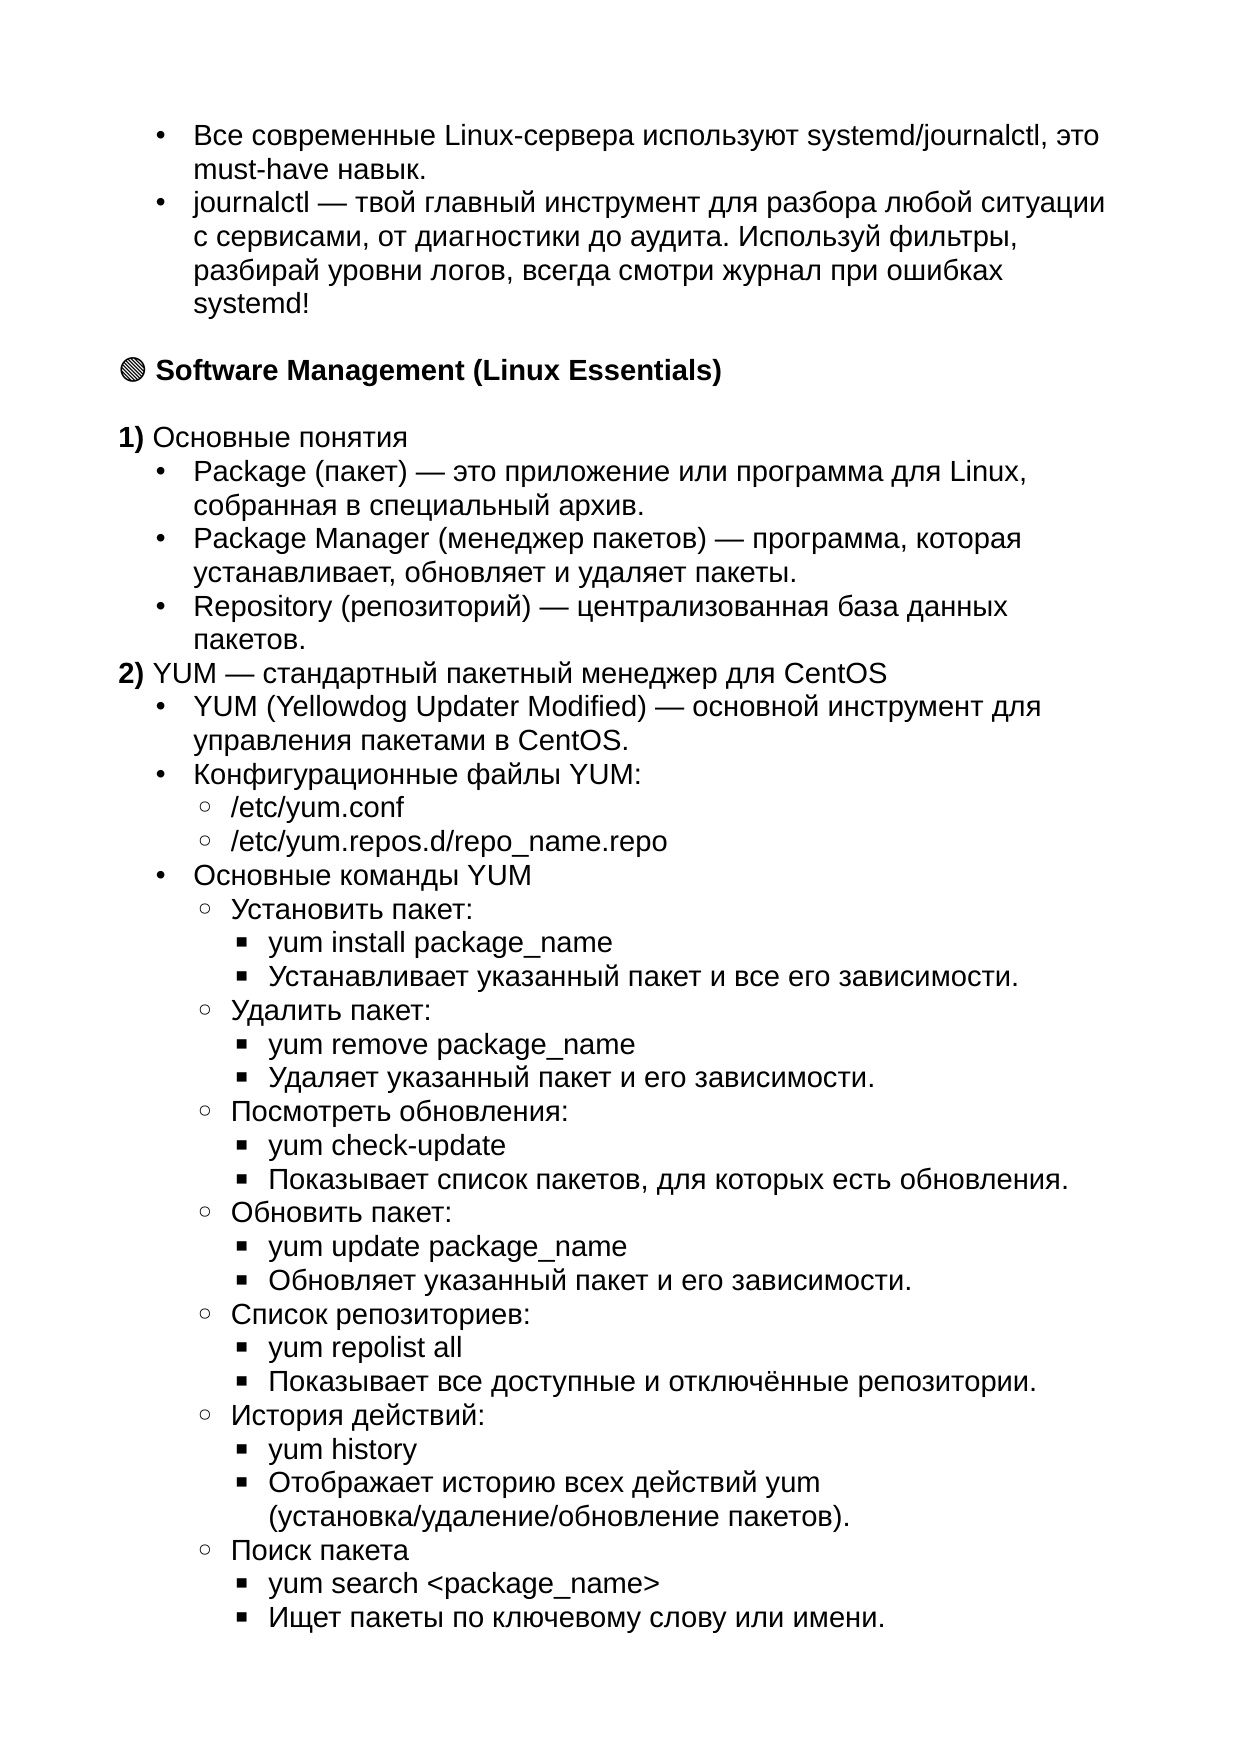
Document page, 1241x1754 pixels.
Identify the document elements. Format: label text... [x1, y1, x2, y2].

list Конфигурационные файлы YUM: [156, 757, 1122, 790]
list Обновляет указанный пакет и его зависимости. [231, 1263, 1122, 1297]
list YUM (Yellowdog Updater Modified) — основной инструмент для управления пакетами в CentOS. [156, 689, 1122, 757]
list Удаляет указанный пакет и его зависимости. [231, 1060, 1122, 1094]
list Основные команды YUM [156, 858, 1122, 892]
list Package (пакет) — это приложение или программа для Linux, собранная в специальный архив. [156, 454, 1122, 521]
list Поиск пакета [193, 1533, 1122, 1566]
list Посмотреть обновления: [193, 1094, 1122, 1128]
list Устанавливает указанный пакет и все его зависимости. [231, 959, 1122, 993]
list yum update package_name [231, 1229, 1122, 1263]
text 🟢 Software Management (Linux Essentials) [118, 353, 1122, 387]
list Repository (репозиторий) — централизованная база данных пакетов. [156, 588, 1122, 656]
list Список репозиториев: [193, 1297, 1122, 1330]
text 1) Основные понятия [118, 420, 1122, 454]
list Удалить пакет: [193, 993, 1122, 1027]
list Показывает все доступные и отключённые репозитории. [231, 1364, 1122, 1398]
list Все современные Linux-сервера используют systemd/journalctl, это must-have навык. [156, 118, 1122, 185]
list yum search <package_name> [231, 1566, 1122, 1600]
list yum install package_name [231, 925, 1122, 959]
list Показывает список пакетов, для которых есть обновления. [231, 1162, 1122, 1195]
list yum check-update [231, 1128, 1122, 1162]
list yum remove package_name [231, 1027, 1122, 1060]
list Установить пакет: [193, 892, 1122, 925]
list История действий: [193, 1398, 1122, 1432]
list /etc/yum.conf [193, 790, 1122, 824]
list Ищет пакеты по ключевому слову или имени. [231, 1600, 1122, 1634]
list journalctl — твой главный инструмент для разбора любой ситуации с сервисами, от диагностики до аудита. Используй фильтры, разбирай уровни логов, всегда смотри журнал при ошибках systemd! [156, 185, 1122, 320]
list Отображает историю всех действий yum (установка/удаление/обновление пакетов). [231, 1465, 1122, 1533]
list /etc/yum.repos.d/repo_name.repo [193, 824, 1122, 858]
text 2) YUM — стандартный пакетный менеджер для CentOS [118, 656, 1122, 689]
list yum history [231, 1432, 1122, 1465]
list Package Manager (менеджер пакетов) — программа, которая устанавливает, обновляет и удаляет пакеты. [156, 521, 1122, 588]
list Обновить пакет: [193, 1195, 1122, 1229]
list yum repolist all [231, 1330, 1122, 1364]
